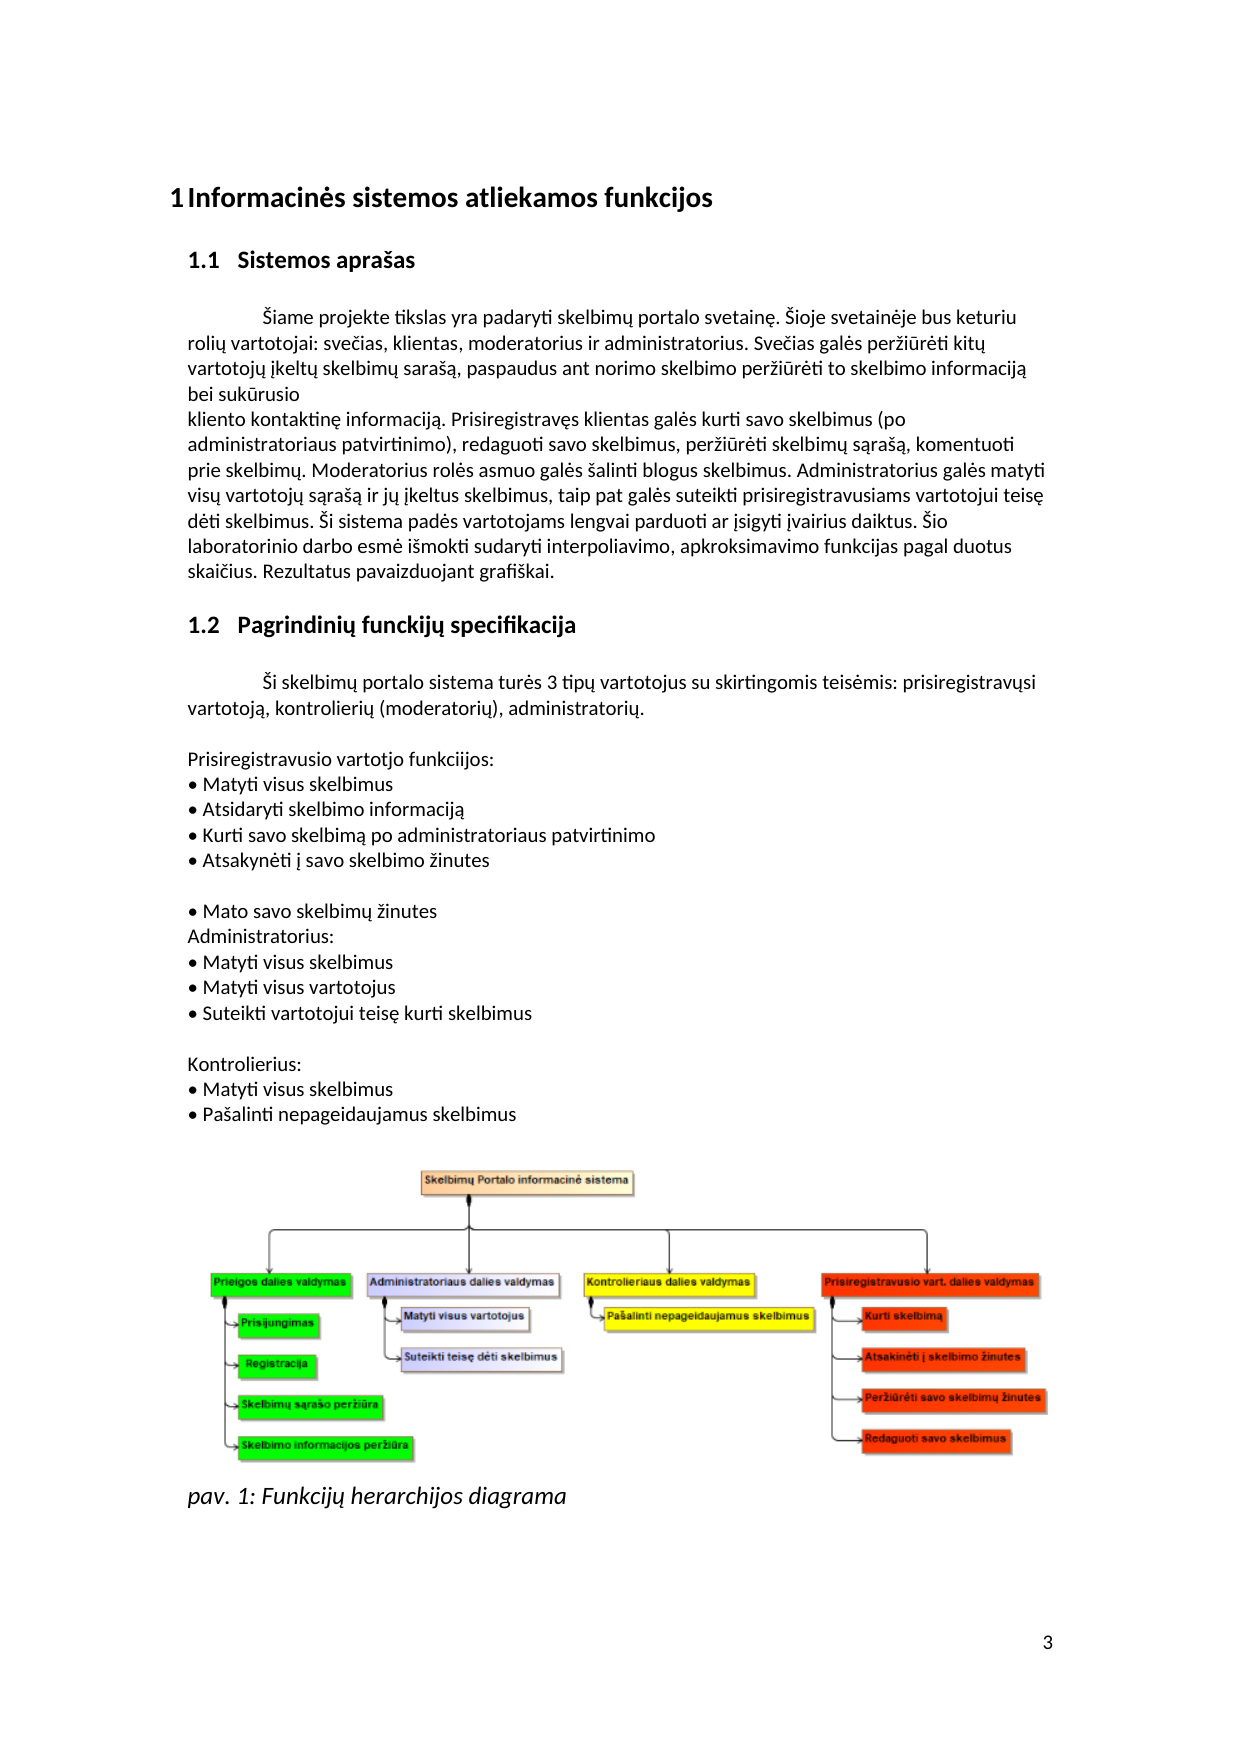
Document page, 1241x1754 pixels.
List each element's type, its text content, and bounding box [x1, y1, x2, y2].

subtitle Informacinės sistemos atliekamos funkcijos [169, 179, 1053, 215]
text • Matyti visus skelbimus [187, 771, 1053, 797]
picture [187, 1165, 1053, 1474]
subtitle Sistemos aprašas [187, 244, 1053, 275]
text Ši skelbimų portalo sistema turės 3 tipų vartotojus su skirtingomis teisėmis: prisiregistravųsi vartotoją, kontrolierių (moderatorių), administratorių. [187, 669, 1053, 720]
text • Pašalinti nepageidaujamus skelbimus [187, 1102, 1053, 1127]
text Administratorius: [187, 924, 1053, 949]
text Prisiregistravusio vartotjo funkciijos: [187, 746, 1053, 771]
text Kontrolierius: [187, 1051, 1053, 1076]
text • Matyti visus skelbimus [187, 949, 1053, 974]
text Šiame projekte tikslas yra padaryti skelbimų portalo svetainę. Šioje svetainėje bus keturiu rolių vartotojai: svečias, klientas, moderatorius ir administratorius. Svečias galės peržiūrėti kitų vartotojų įkeltų skelbimų sarašą, paspaudus ant norimo skelbimo peržiūrėti to skelbimo informaciją bei sukūrusio [187, 304, 1053, 406]
text pav. 1: Funkcijų herarchijos diagrama [187, 1474, 1053, 1511]
text • Matyti visus skelbimus [187, 1076, 1053, 1102]
text • Atsakynėti į savo skelbimo žinutes [187, 847, 1053, 873]
text • Suteikti vartotojui teisę kurti skelbimus [187, 1000, 1053, 1025]
text • Mato savo skelbimų žinutes [187, 898, 1053, 924]
text • Kurti savo skelbimą po administratoriaus patvirtinimo [187, 822, 1053, 847]
text • Atsidaryti skelbimo informaciją [187, 797, 1053, 822]
text kliento kontaktinę informaciją. Prisiregistravęs klientas galės kurti savo skelbimus (po administratoriaus patvirtinimo), redaguoti savo skelbimus, peržiūrėti skelbimų sąrašą, komentuoti prie skelbimų. Moderatorius rolės asmuo galės šalinti blogus skelbimus. Administratorius galės matyti visų vartotojų sąrašą ir jų įkeltus skelbimus, taip pat galės suteikti prisiregistravusiams vartotojui teisę dėti skelbimus. Ši sistema padės vartotojams lengvai parduoti ar įsigyti įvairius daiktus. Šio laboratorinio darbo esmė išmokti sudaryti interpoliavimo, apkroksimavimo funkcijas pagal duotus skaičius. Rezultatus pavaizduojant grafiškai. [187, 406, 1053, 584]
text • Matyti visus vartotojus [187, 974, 1053, 1000]
subtitle Pagrindinių funckijų specifikacija [187, 609, 1053, 640]
